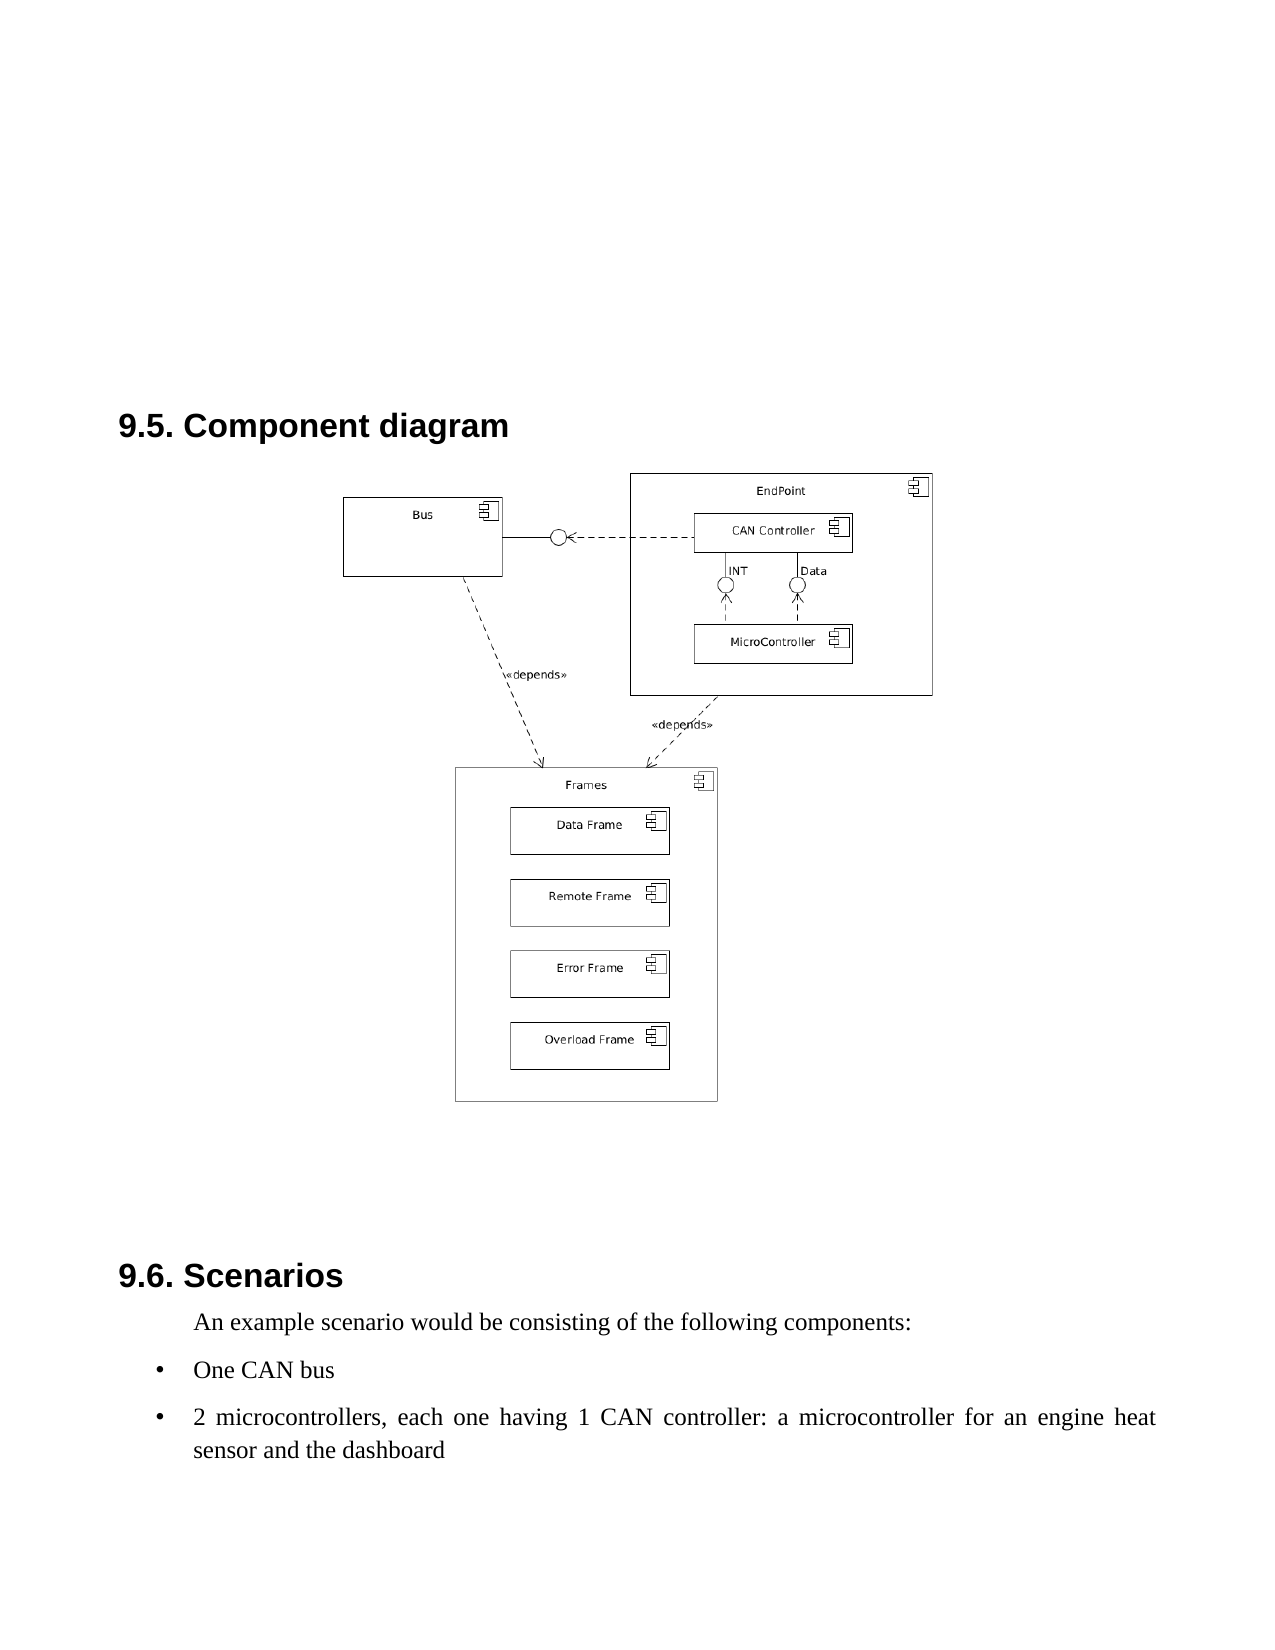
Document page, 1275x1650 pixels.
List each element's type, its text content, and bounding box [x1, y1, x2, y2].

list 2 microcontrollers, each one having 1 CAN controller: a microcontroller for an engine heat sensor and the dashboard [156, 1402, 1157, 1464]
picture [327, 457, 948, 1117]
subtitle 9.5. Component diagram [118, 406, 1157, 445]
list One CAN bus [156, 1355, 1157, 1383]
subtitle 9.6. Scenarios [118, 1256, 1157, 1294]
text An example scenario would be consisting of the following components: [118, 1307, 1157, 1336]
